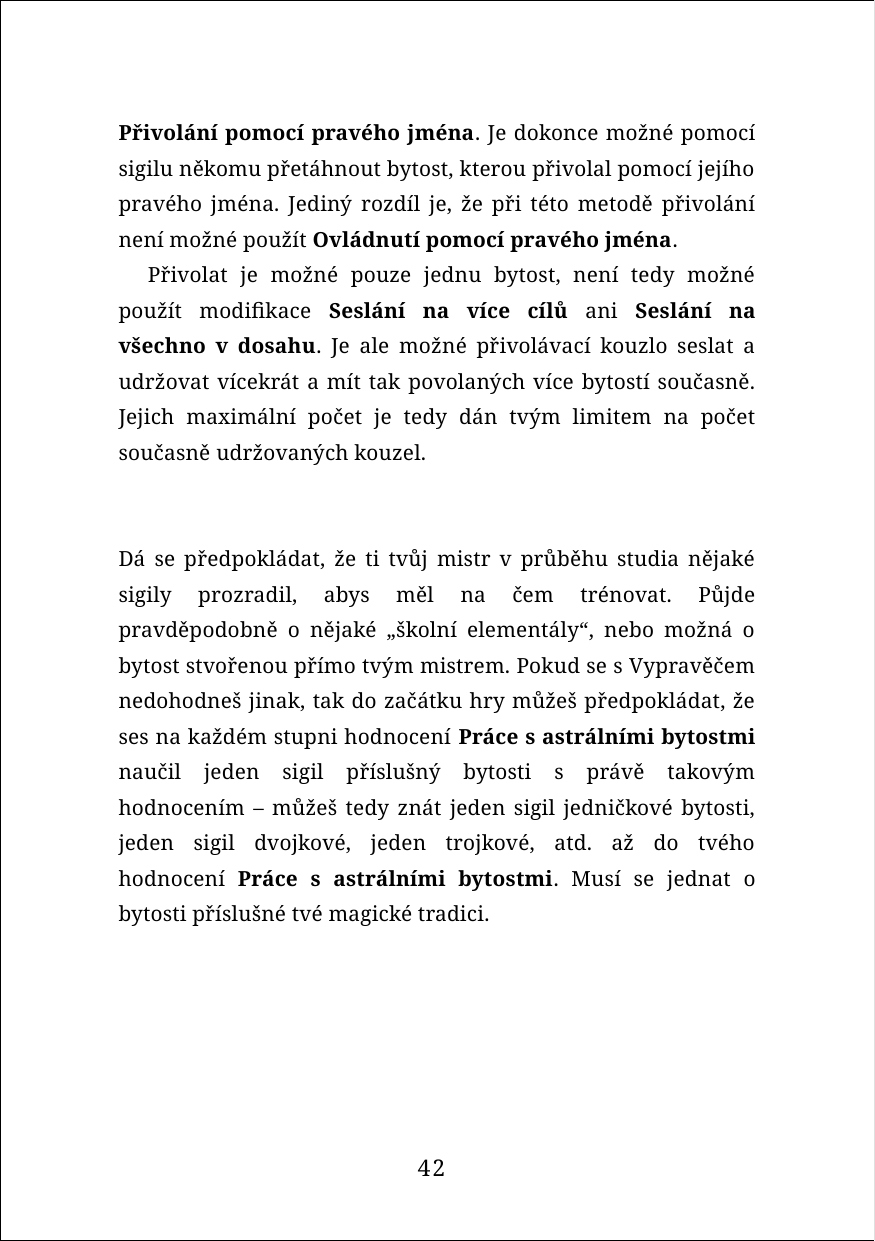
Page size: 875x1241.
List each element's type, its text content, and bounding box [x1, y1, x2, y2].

text Dá se předpokládat, že ti tvůj mistr v průběhu studia nějaké sigily prozradil, abys měl na čem trénovat. Půjde pravděpodobně o nějaké „školní elementály“, nebo možná o bytost stvořenou přímo tvým mistrem. Pokud se s Vypravěčem nedohodneš jinak, tak do začátku hry můžeš předpokládat, že ses na každém stupni hodnocení Práce s astrálními bytostmi naučil jeden sigil příslušný bytosti s právě takovým hodnocením – můžeš tedy znát jeden sigil jedničkové bytosti, jeden sigil dvojkové, jeden trojkové, atd. až do tvého hodnocení Práce s astrálními bytostmi. Musí se jednat o bytosti příslušné tvé magické tradici. [118, 544, 756, 928]
text Přivolání pomocí pravého jména. Je dokonce možné pomocí sigilu někomu přetáhnout bytost, kterou přivolal pomocí jejího pravého jména. Jediný rozdíl je, že při této metodě přivolání není možné použít Ovládnutí pomocí pravého jména. Přivolat je možné pouze jednu bytost, není tedy možné použít modifikace Seslání na více cílů ani Seslání na všechno v dosahu. Je ale možné přivolávací kouzlo seslat a udržovat vícekrát a mít tak povolaných více bytostí současně. Jejich maximální počet je tedy dán tvým limitem na počet současně udržovaných kouzel. [118, 118, 756, 466]
